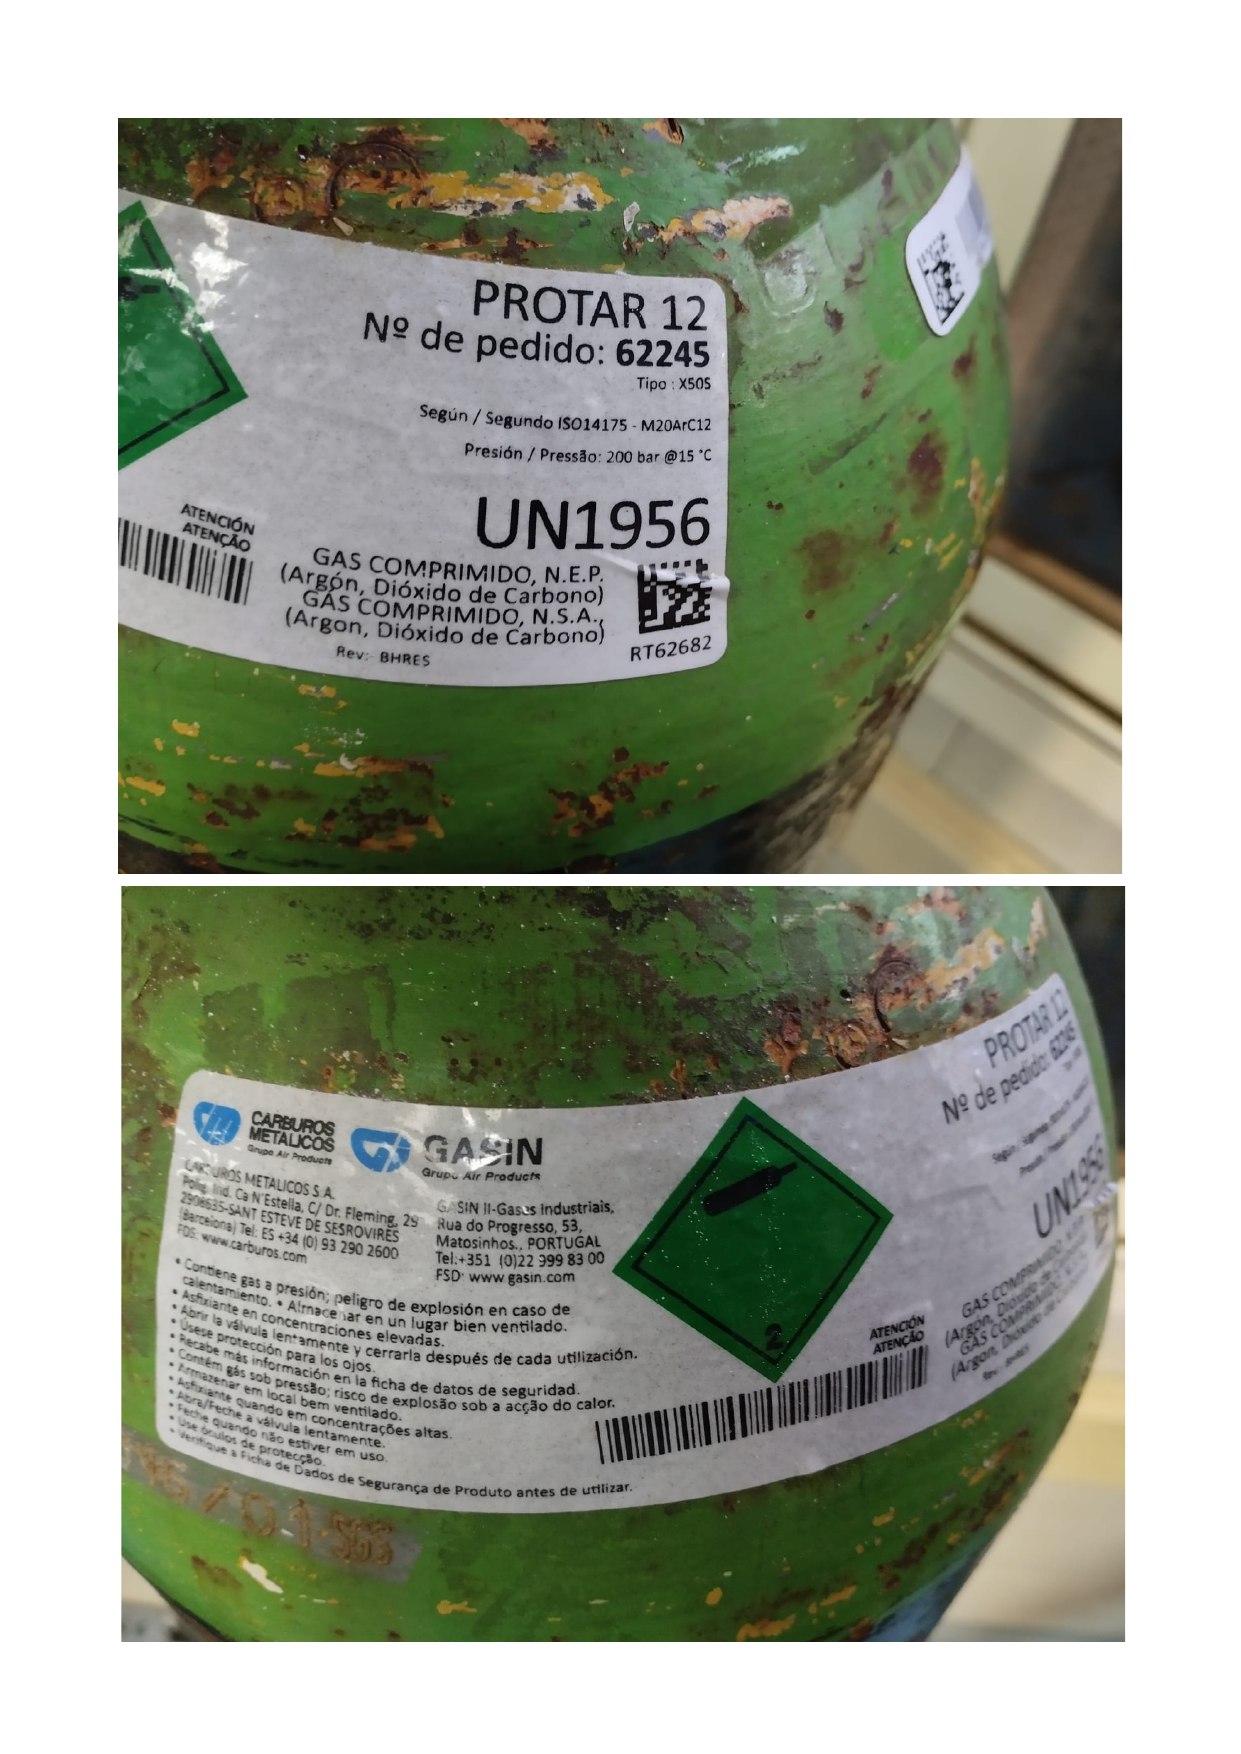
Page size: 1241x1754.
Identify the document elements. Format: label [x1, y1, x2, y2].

picture [118, 118, 1123, 874]
picture [121, 886, 1126, 1642]
